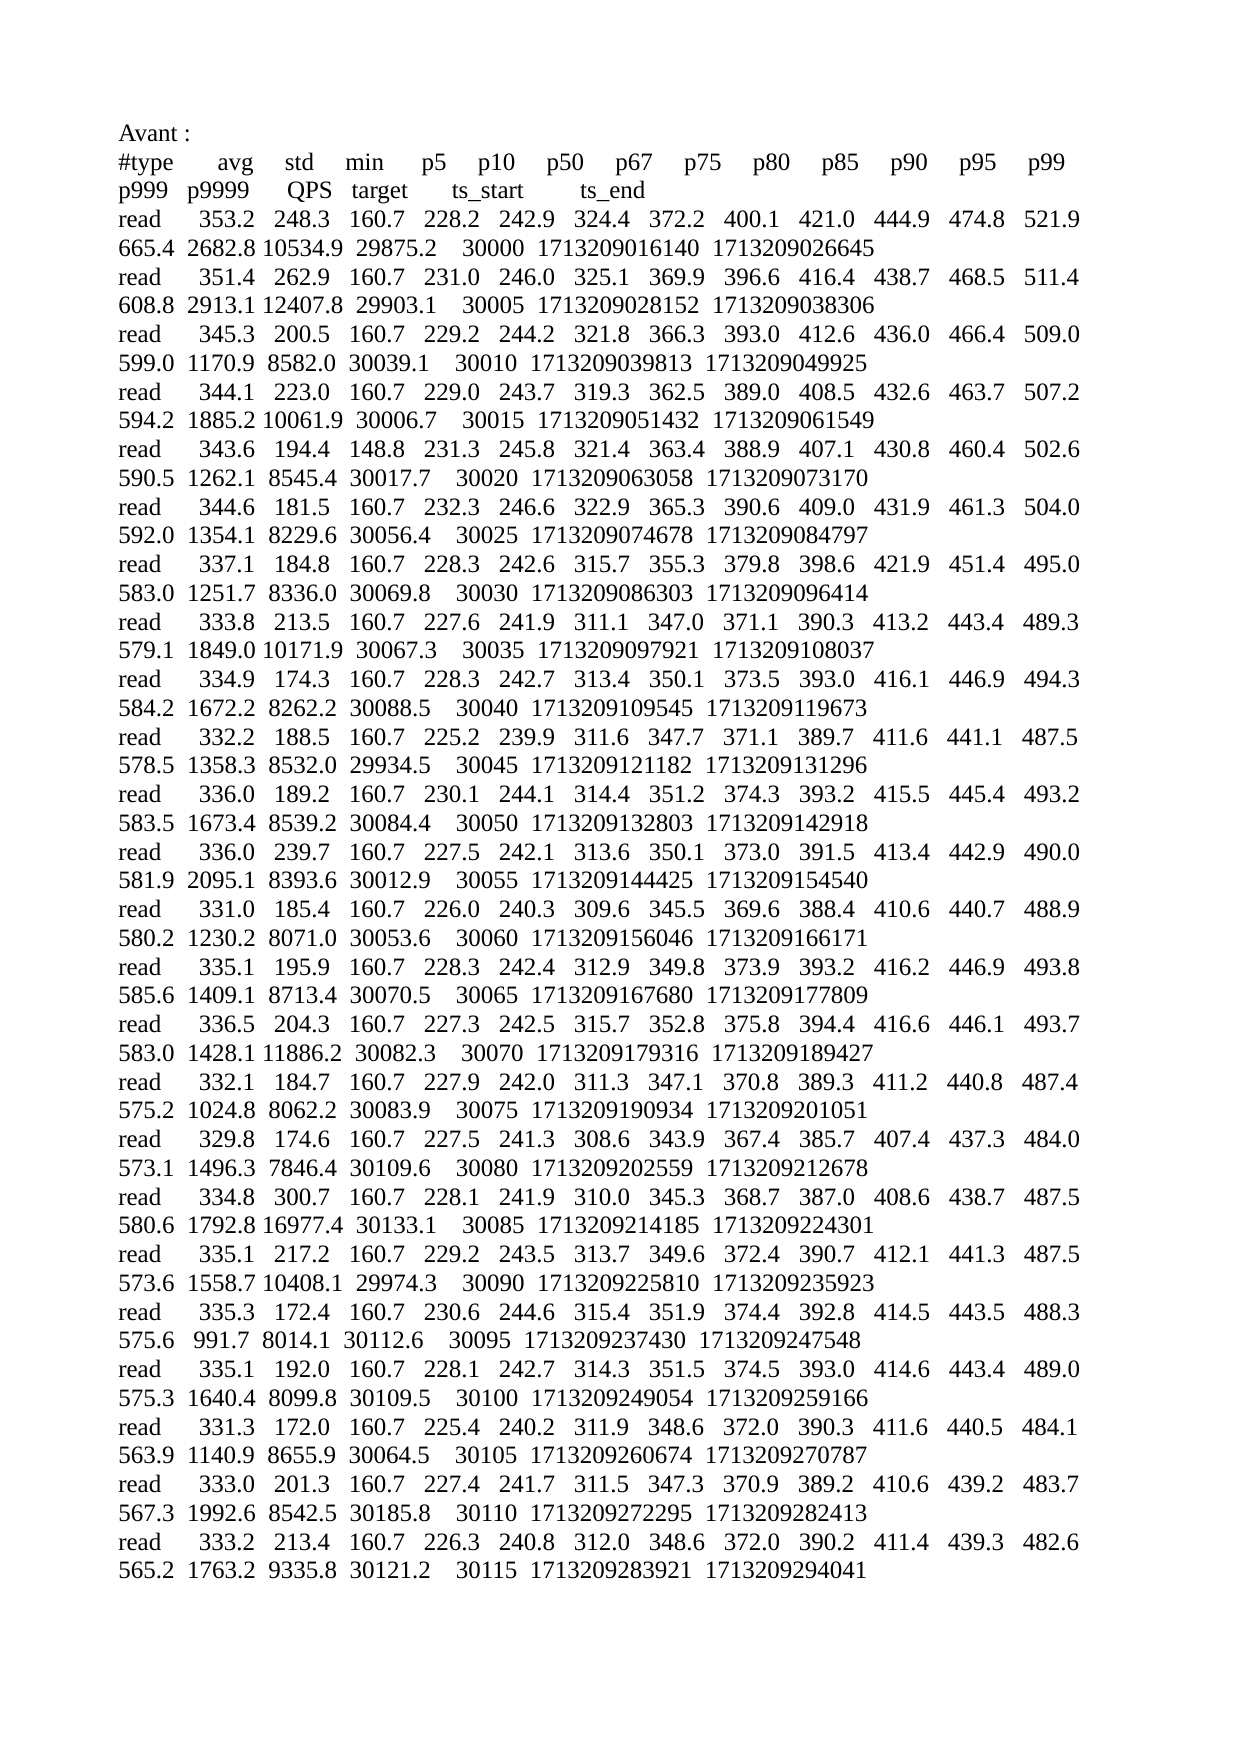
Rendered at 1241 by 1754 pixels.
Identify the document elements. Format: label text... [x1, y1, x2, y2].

text read 344.1 223.0 160.7 229.0 243.7 319.3 362.5 389.0 408.5 432.6 463.7 507.2 594.2 1885.2 10061.9 30006.7 30015 1713209051432 1713209061549 [118, 377, 1122, 434]
text read 337.1 184.8 160.7 228.3 242.6 315.7 355.3 379.8 398.6 421.9 451.4 495.0 583.0 1251.7 8336.0 30069.8 30030 1713209086303 1713209096414 [118, 549, 1122, 607]
text read 336.5 204.3 160.7 227.3 242.5 315.7 352.8 375.8 394.4 416.6 446.1 493.7 583.0 1428.1 11886.2 30082.3 30070 1713209179316 1713209189427 [118, 1009, 1122, 1067]
text read 332.1 184.7 160.7 227.9 242.0 311.3 347.1 370.8 389.3 411.2 440.8 487.4 575.2 1024.8 8062.2 30083.9 30075 1713209190934 1713209201051 [118, 1067, 1122, 1124]
text #type avg std min p5 p10 p50 p67 p75 p80 p85 p90 p95 p99 p999 p9999 QPS target ts_start ts_end [118, 147, 1122, 204]
text read 335.1 192.0 160.7 228.1 242.7 314.3 351.5 374.5 393.0 414.6 443.4 489.0 575.3 1640.4 8099.8 30109.5 30100 1713209249054 1713209259166 [118, 1354, 1122, 1412]
text read 345.3 200.5 160.7 229.2 244.2 321.8 366.3 393.0 412.6 436.0 466.4 509.0 599.0 1170.9 8582.0 30039.1 30010 1713209039813 1713209049925 [118, 319, 1122, 377]
text read 333.8 213.5 160.7 227.6 241.9 311.1 347.0 371.1 390.3 413.2 443.4 489.3 579.1 1849.0 10171.9 30067.3 30035 1713209097921 1713209108037 [118, 607, 1122, 664]
text read 336.0 239.7 160.7 227.5 242.1 313.6 350.1 373.0 391.5 413.4 442.9 490.0 581.9 2095.1 8393.6 30012.9 30055 1713209144425 1713209154540 [118, 837, 1122, 894]
text read 331.3 172.0 160.7 225.4 240.2 311.9 348.6 372.0 390.3 411.6 440.5 484.1 563.9 1140.9 8655.9 30064.5 30105 1713209260674 1713209270787 [118, 1412, 1122, 1469]
text read 344.6 181.5 160.7 232.3 246.6 322.9 365.3 390.6 409.0 431.9 461.3 504.0 592.0 1354.1 8229.6 30056.4 30025 1713209074678 1713209084797 [118, 492, 1122, 549]
text read 331.0 185.4 160.7 226.0 240.3 309.6 345.5 369.6 388.4 410.6 440.7 488.9 580.2 1230.2 8071.0 30053.6 30060 1713209156046 1713209166171 [118, 894, 1122, 952]
text read 335.1 195.9 160.7 228.3 242.4 312.9 349.8 373.9 393.2 416.2 446.9 493.8 585.6 1409.1 8713.4 30070.5 30065 1713209167680 1713209177809 [118, 952, 1122, 1009]
text read 333.2 213.4 160.7 226.3 240.8 312.0 348.6 372.0 390.2 411.4 439.3 482.6 565.2 1763.2 9335.8 30121.2 30115 1713209283921 1713209294041 [118, 1527, 1122, 1584]
text read 334.8 300.7 160.7 228.1 241.9 310.0 345.3 368.7 387.0 408.6 438.7 487.5 580.6 1792.8 16977.4 30133.1 30085 1713209214185 1713209224301 [118, 1182, 1122, 1239]
text read 353.2 248.3 160.7 228.2 242.9 324.4 372.2 400.1 421.0 444.9 474.8 521.9 665.4 2682.8 10534.9 29875.2 30000 1713209016140 1713209026645 [118, 204, 1122, 262]
text read 351.4 262.9 160.7 231.0 246.0 325.1 369.9 396.6 416.4 438.7 468.5 511.4 608.8 2913.1 12407.8 29903.1 30005 1713209028152 1713209038306 [118, 262, 1122, 319]
text read 332.2 188.5 160.7 225.2 239.9 311.6 347.7 371.1 389.7 411.6 441.1 487.5 578.5 1358.3 8532.0 29934.5 30045 1713209121182 1713209131296 [118, 722, 1122, 779]
text read 335.3 172.4 160.7 230.6 244.6 315.4 351.9 374.4 392.8 414.5 443.5 488.3 575.6 991.7 8014.1 30112.6 30095 1713209237430 1713209247548 [118, 1297, 1122, 1354]
text read 343.6 194.4 148.8 231.3 245.8 321.4 363.4 388.9 407.1 430.8 460.4 502.6 590.5 1262.1 8545.4 30017.7 30020 1713209063058 1713209073170 [118, 434, 1122, 492]
text read 336.0 189.2 160.7 230.1 244.1 314.4 351.2 374.3 393.2 415.5 445.4 493.2 583.5 1673.4 8539.2 30084.4 30050 1713209132803 1713209142918 [118, 779, 1122, 837]
text read 334.9 174.3 160.7 228.3 242.7 313.4 350.1 373.5 393.0 416.1 446.9 494.3 584.2 1672.2 8262.2 30088.5 30040 1713209109545 1713209119673 [118, 664, 1122, 722]
text Avant : [118, 118, 1122, 147]
text read 333.0 201.3 160.7 227.4 241.7 311.5 347.3 370.9 389.2 410.6 439.2 483.7 567.3 1992.6 8542.5 30185.8 30110 1713209272295 1713209282413 [118, 1469, 1122, 1527]
text read 335.1 217.2 160.7 229.2 243.5 313.7 349.6 372.4 390.7 412.1 441.3 487.5 573.6 1558.7 10408.1 29974.3 30090 1713209225810 1713209235923 [118, 1239, 1122, 1297]
text read 329.8 174.6 160.7 227.5 241.3 308.6 343.9 367.4 385.7 407.4 437.3 484.0 573.1 1496.3 7846.4 30109.6 30080 1713209202559 1713209212678 [118, 1124, 1122, 1182]
